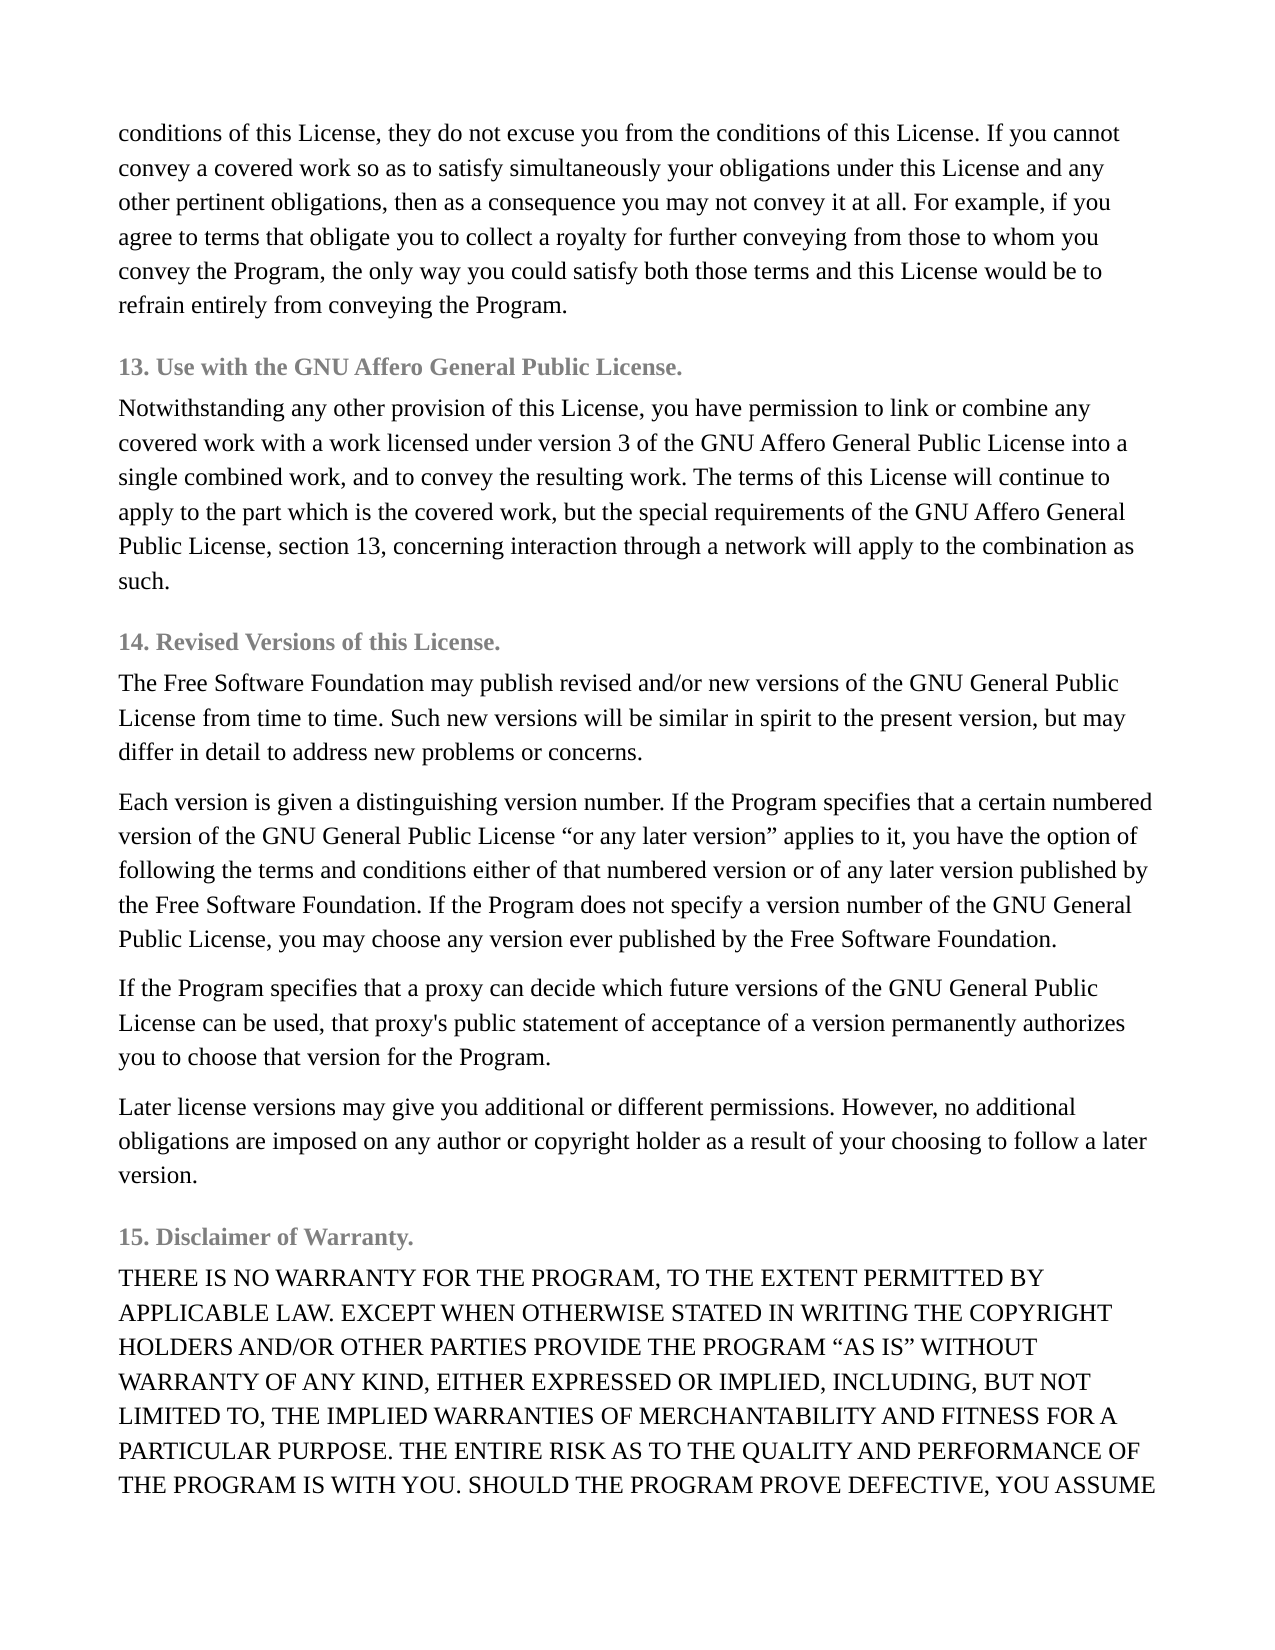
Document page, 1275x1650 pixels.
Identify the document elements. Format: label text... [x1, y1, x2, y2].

text THERE IS NO WARRANTY FOR THE PROGRAM, TO THE EXTENT PERMITTED BY APPLICABLE LAW. EXCEPT WHEN OTHERWISE STATED IN WRITING THE COPYRIGHT HOLDERS AND/OR OTHER PARTIES PROVIDE THE PROGRAM “AS IS” WITHOUT WARRANTY OF ANY KIND, EITHER EXPRESSED OR IMPLIED, INCLUDING, BUT NOT LIMITED TO, THE IMPLIED WARRANTIES OF MERCHANTABILITY AND FITNESS FOR A PARTICULAR PURPOSE. THE ENTIRE RISK AS TO THE QUALITY AND PERFORMANCE OF THE PROGRAM IS WITH YOU. SHOULD THE PROGRAM PROVE DEFECTIVE, YOU ASSUME [118, 1263, 1157, 1499]
text Notwithstanding any other provision of this License, you have permission to link or combine any covered work with a work licensed under version 3 of the GNU Affero General Public License into a single combined work, and to convey the resulting work. The terms of this License will continue to apply to the part which is the covered work, but the special requirements of the GNU Affero General Public License, section 13, concerning interaction through a network will apply to the combination as such. [118, 393, 1157, 594]
subtitle 13. Use with the GNU Affero General Public License. [118, 352, 1157, 381]
text The Free Software Foundation may publish revised and/or new versions of the GNU General Public License from time to time. Such new versions will be similar in spirit to the present version, but may differ in detail to address new problems or concerns. [118, 668, 1157, 766]
subtitle 14. Revised Versions of this License. [118, 627, 1157, 656]
text Each version is given a distinguishing version number. If the Program specifies that a certain numbered version of the GNU General Public License “or any later version” applies to it, you have the option of following the terms and conditions either of that numbered version or of any later version published by the Free Software Foundation. If the Program does not specify a version number of the GNU General Public License, you may choose any version ever published by the Free Software Foundation. [118, 787, 1157, 953]
subtitle 15. Disclaimer of Warranty. [118, 1222, 1157, 1251]
text Later license versions may give you additional or different permissions. However, no additional obligations are imposed on any author or copyright holder as a result of your choosing to follow a later version. [118, 1092, 1157, 1189]
text conditions of this License, they do not excuse you from the conditions of this License. If you cannot convey a covered work so as to satisfy simultaneously your obligations under this License and any other pertinent obligations, then as a consequence you may not convey it at all. For example, if you agree to terms that obligate you to collect a royalty for further conveying from those to whom you convey the Program, the only way you could satisfy both those terms and this License would be to refrain entirely from conveying the Program. [118, 118, 1157, 319]
text If the Program specifies that a proxy can decide which future versions of the GNU General Public License can be used, that proxy's public statement of acceptance of a version permanently authorizes you to choose that version for the Program. [118, 973, 1157, 1071]
